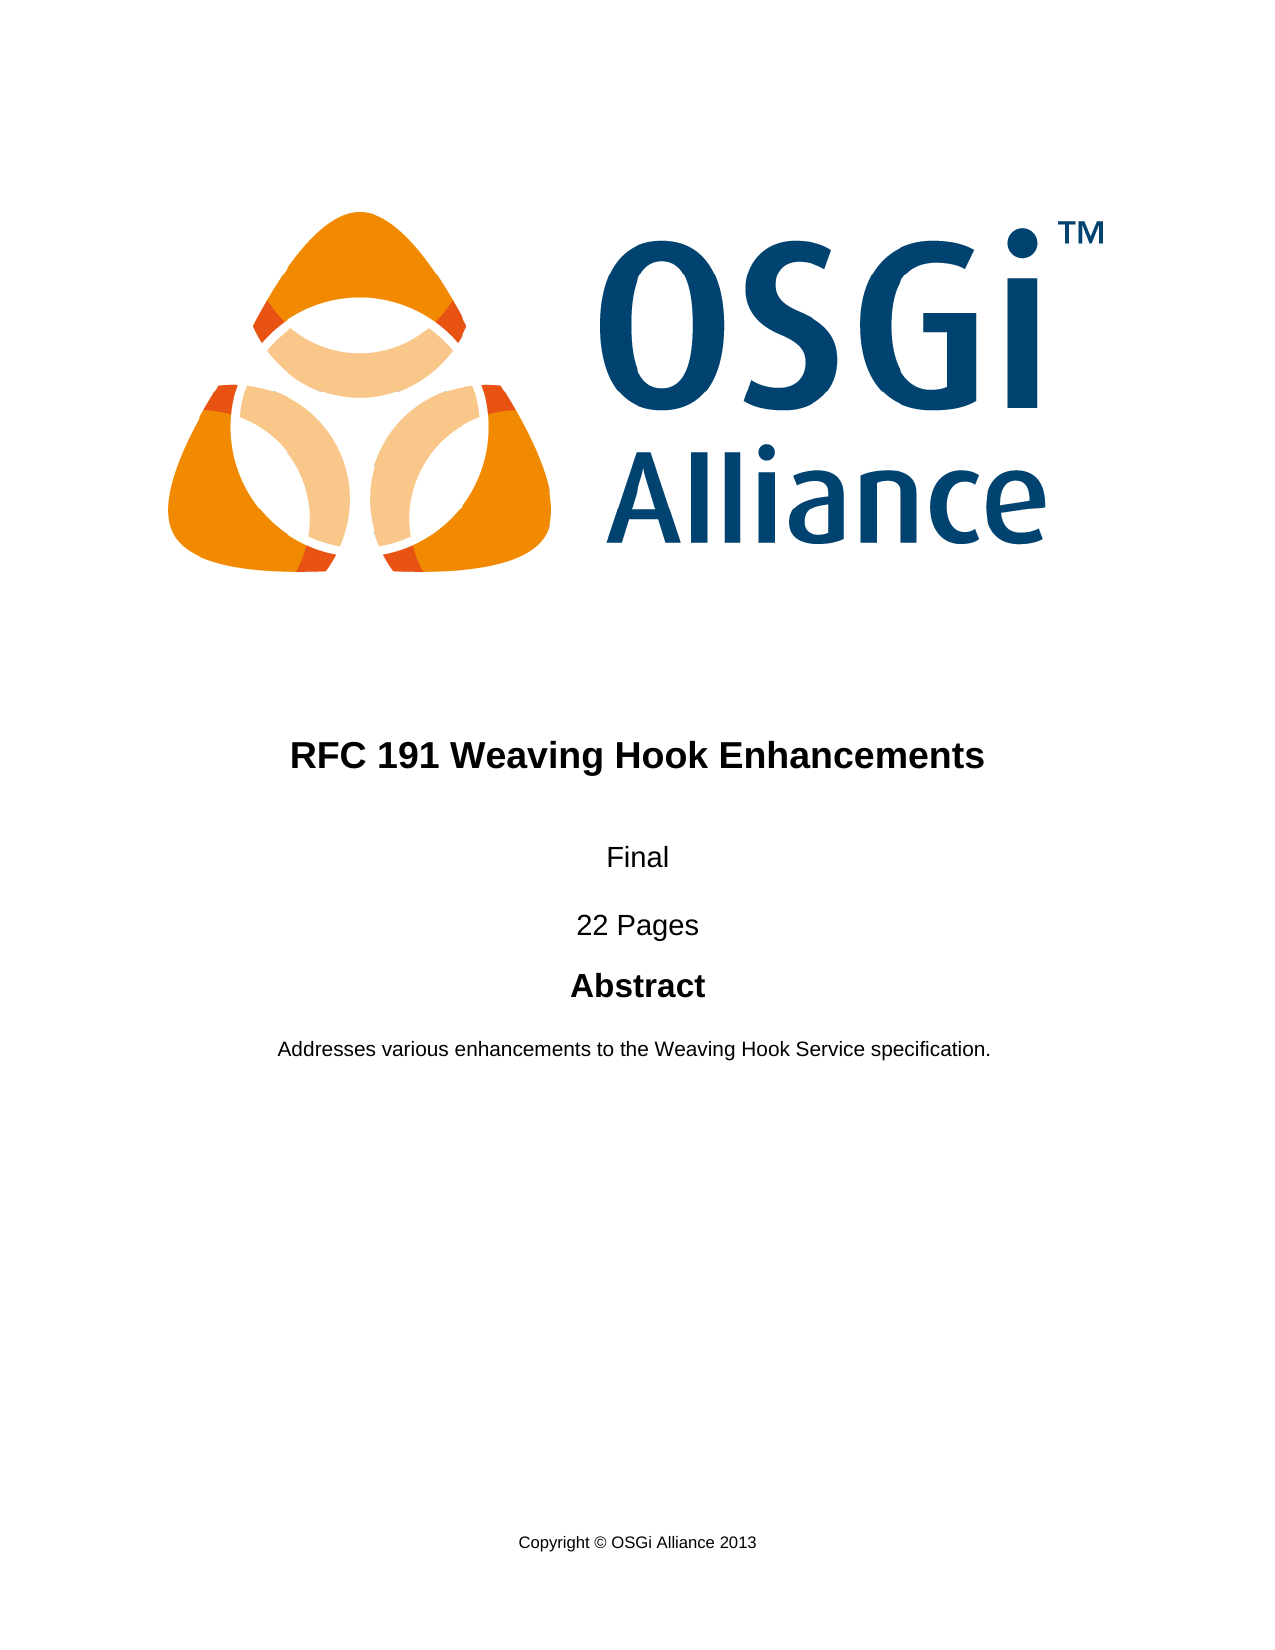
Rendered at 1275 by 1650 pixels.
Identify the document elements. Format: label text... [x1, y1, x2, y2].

title Final 22 Pages [112, 841, 1162, 941]
text Abstract [112, 966, 1162, 1004]
text Addresses various enhancements to the Weaving Hook Service specification. [112, 1029, 1162, 1061]
title RFC 191 Weaving Hook Enhancements [112, 733, 1162, 776]
picture [112, 158, 1163, 626]
